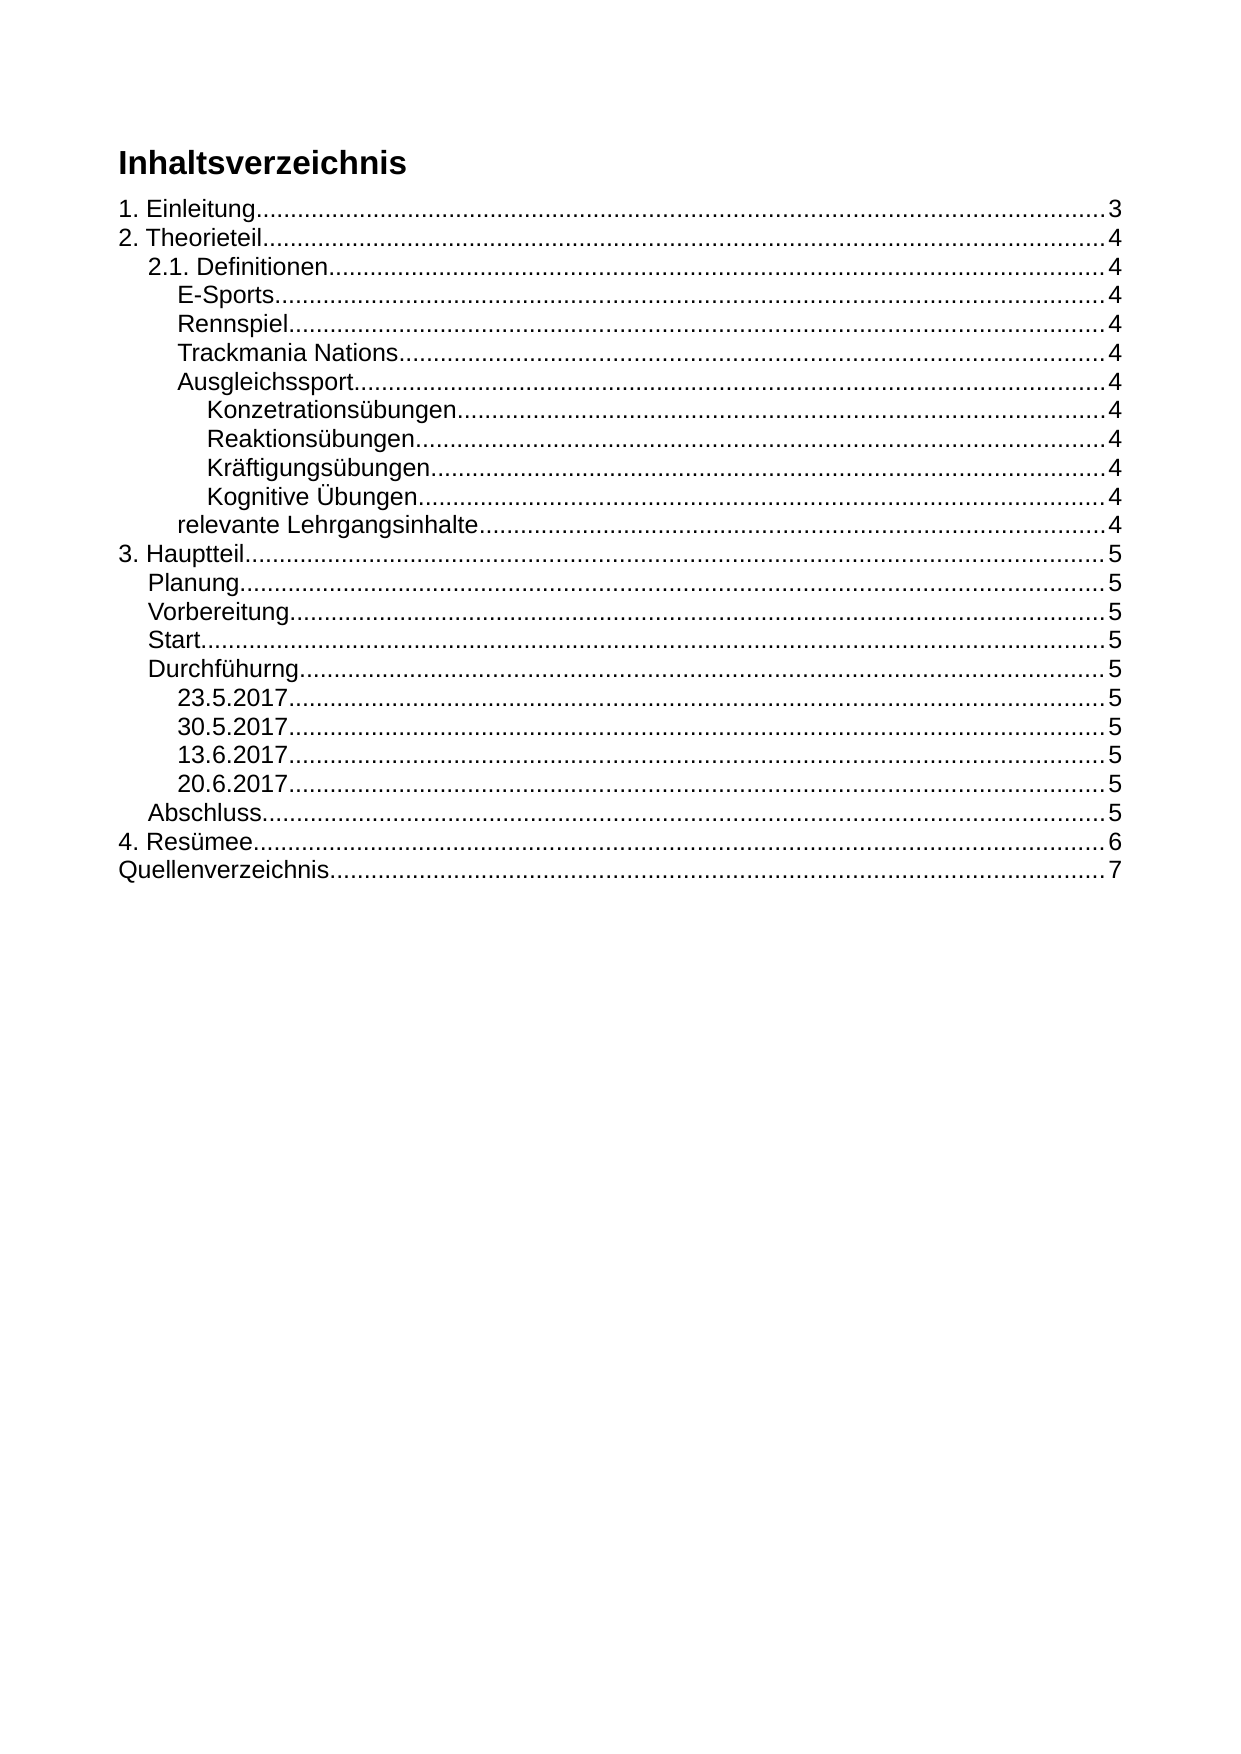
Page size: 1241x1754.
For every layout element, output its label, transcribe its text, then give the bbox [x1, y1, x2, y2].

text 1. Einleitung 3 [118, 194, 1122, 223]
text 23.5.2017 5 [177, 683, 1122, 712]
text 2. Theorieteil 4 [118, 223, 1122, 252]
text 30.5.2017 5 [177, 712, 1122, 740]
subtitle Inhaltsverzeichnis [118, 143, 1122, 182]
text 20.6.2017 5 [177, 769, 1122, 798]
text Vorbereitung 5 [148, 597, 1122, 625]
text Trackmania Nations 4 [177, 338, 1122, 367]
text Planung 5 [148, 568, 1122, 597]
text Konzetrationsübungen 4 [207, 395, 1122, 424]
text Kräftigungsübungen 4 [207, 453, 1122, 482]
text Reaktionsübungen 4 [207, 424, 1122, 453]
text 13.6.2017 5 [177, 740, 1122, 769]
text Kognitive Übungen 4 [207, 482, 1122, 510]
text Rennspiel 4 [177, 309, 1122, 338]
text relevante Lehrgangsinhalte 4 [177, 510, 1122, 539]
text Ausgleichssport 4 [177, 367, 1122, 395]
text Quellenverzeichnis 7 [118, 855, 1122, 884]
text 2.1. Definitionen 4 [148, 252, 1122, 280]
text Abschluss 5 [148, 798, 1122, 827]
text 3. Hauptteil 5 [118, 539, 1122, 568]
text 4. Resümee 6 [118, 827, 1122, 855]
text E-Sports 4 [177, 280, 1122, 309]
text Start 5 [148, 625, 1122, 654]
text Durchfühurng 5 [148, 654, 1122, 683]
